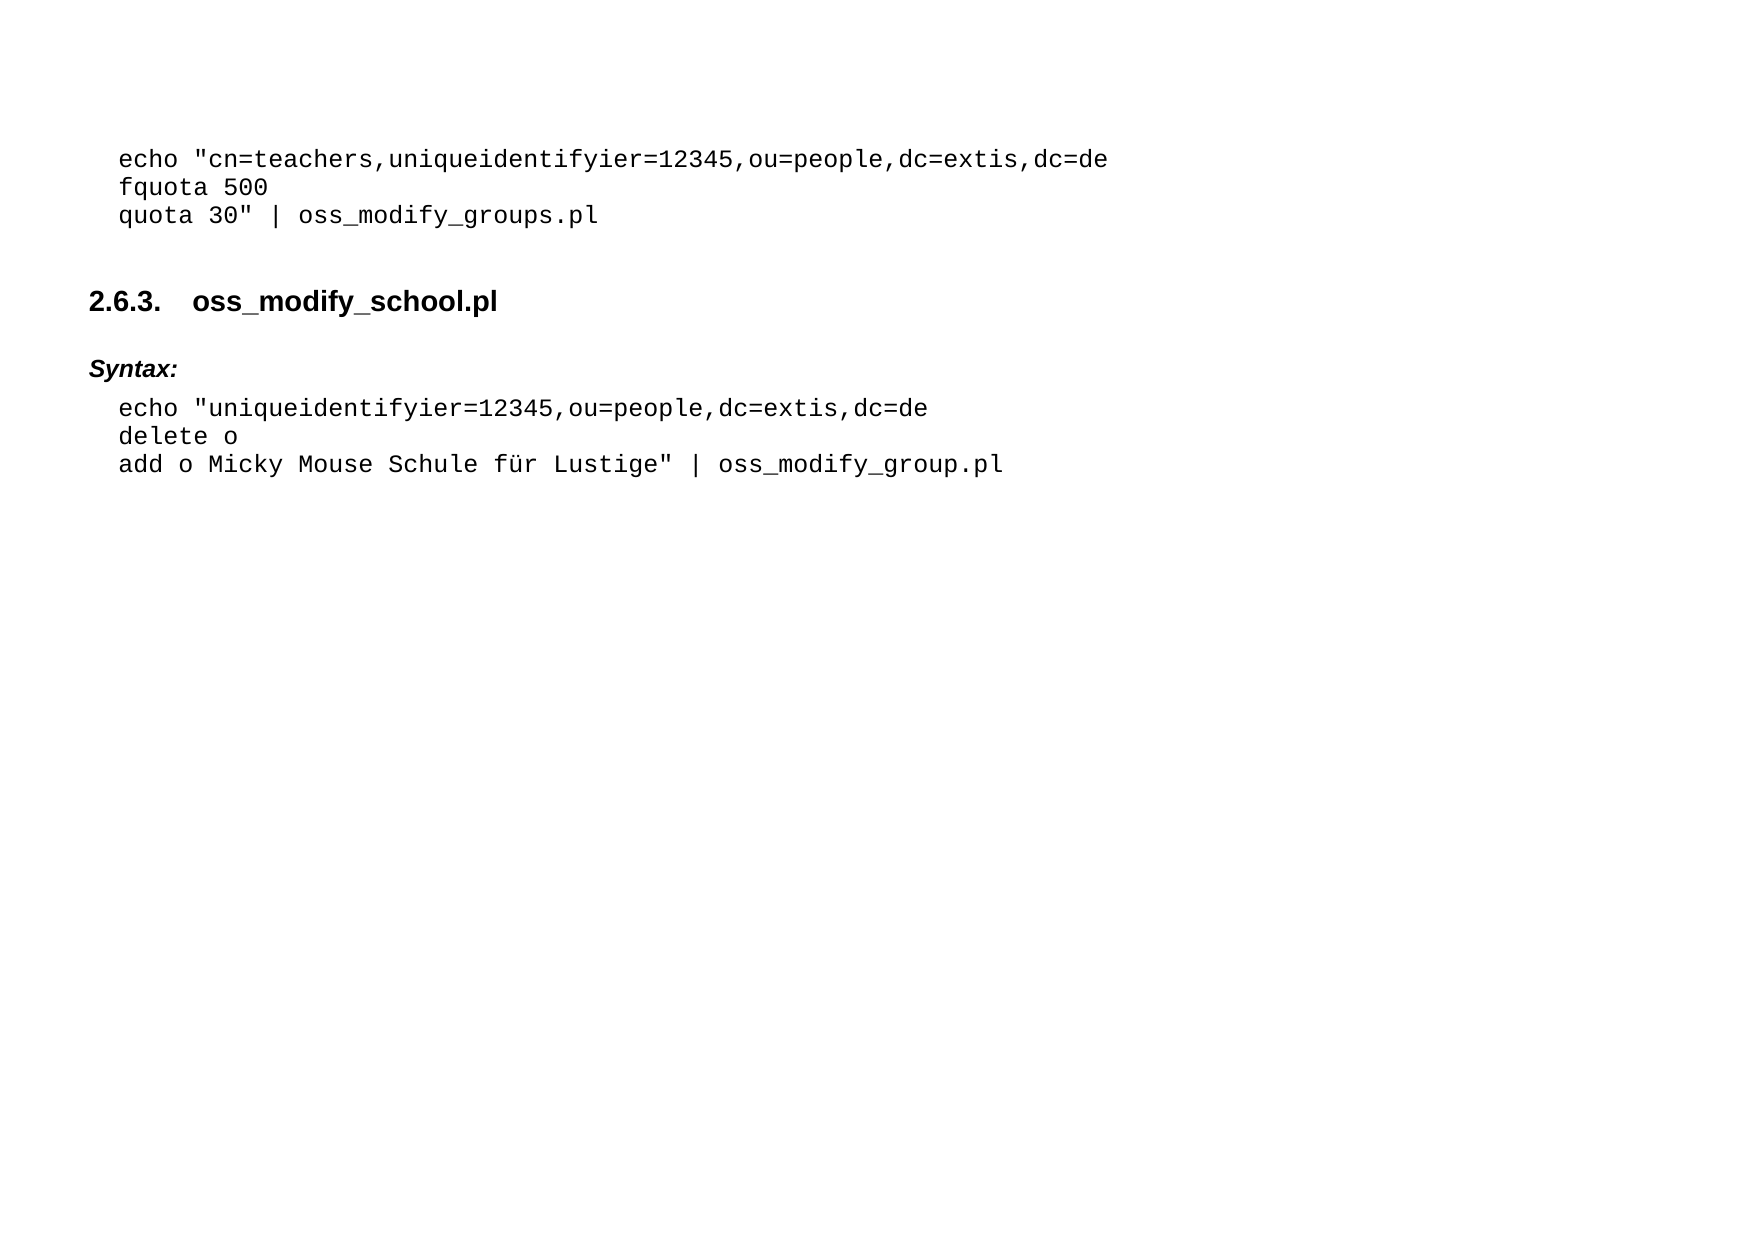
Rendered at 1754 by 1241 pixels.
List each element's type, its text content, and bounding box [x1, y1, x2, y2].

subtitle oss_modify_school.pl [88, 285, 1695, 317]
text quota 30" | oss_modify_groups.pl [118, 203, 1695, 231]
text add o Micky Mouse Schule für Lustige" | oss_modify_group.pl [118, 452, 1695, 480]
text fquota 500 [118, 175, 1695, 203]
subtitle Syntax: [88, 355, 1695, 383]
text echo "cn=teachers,uniqueidentifyier=12345,ou=people,dc=extis,dc=de [118, 146, 1695, 175]
text echo "uniqueidentifyier=12345,ou=people,dc=extis,dc=de [118, 395, 1695, 423]
text delete o [118, 423, 1695, 452]
